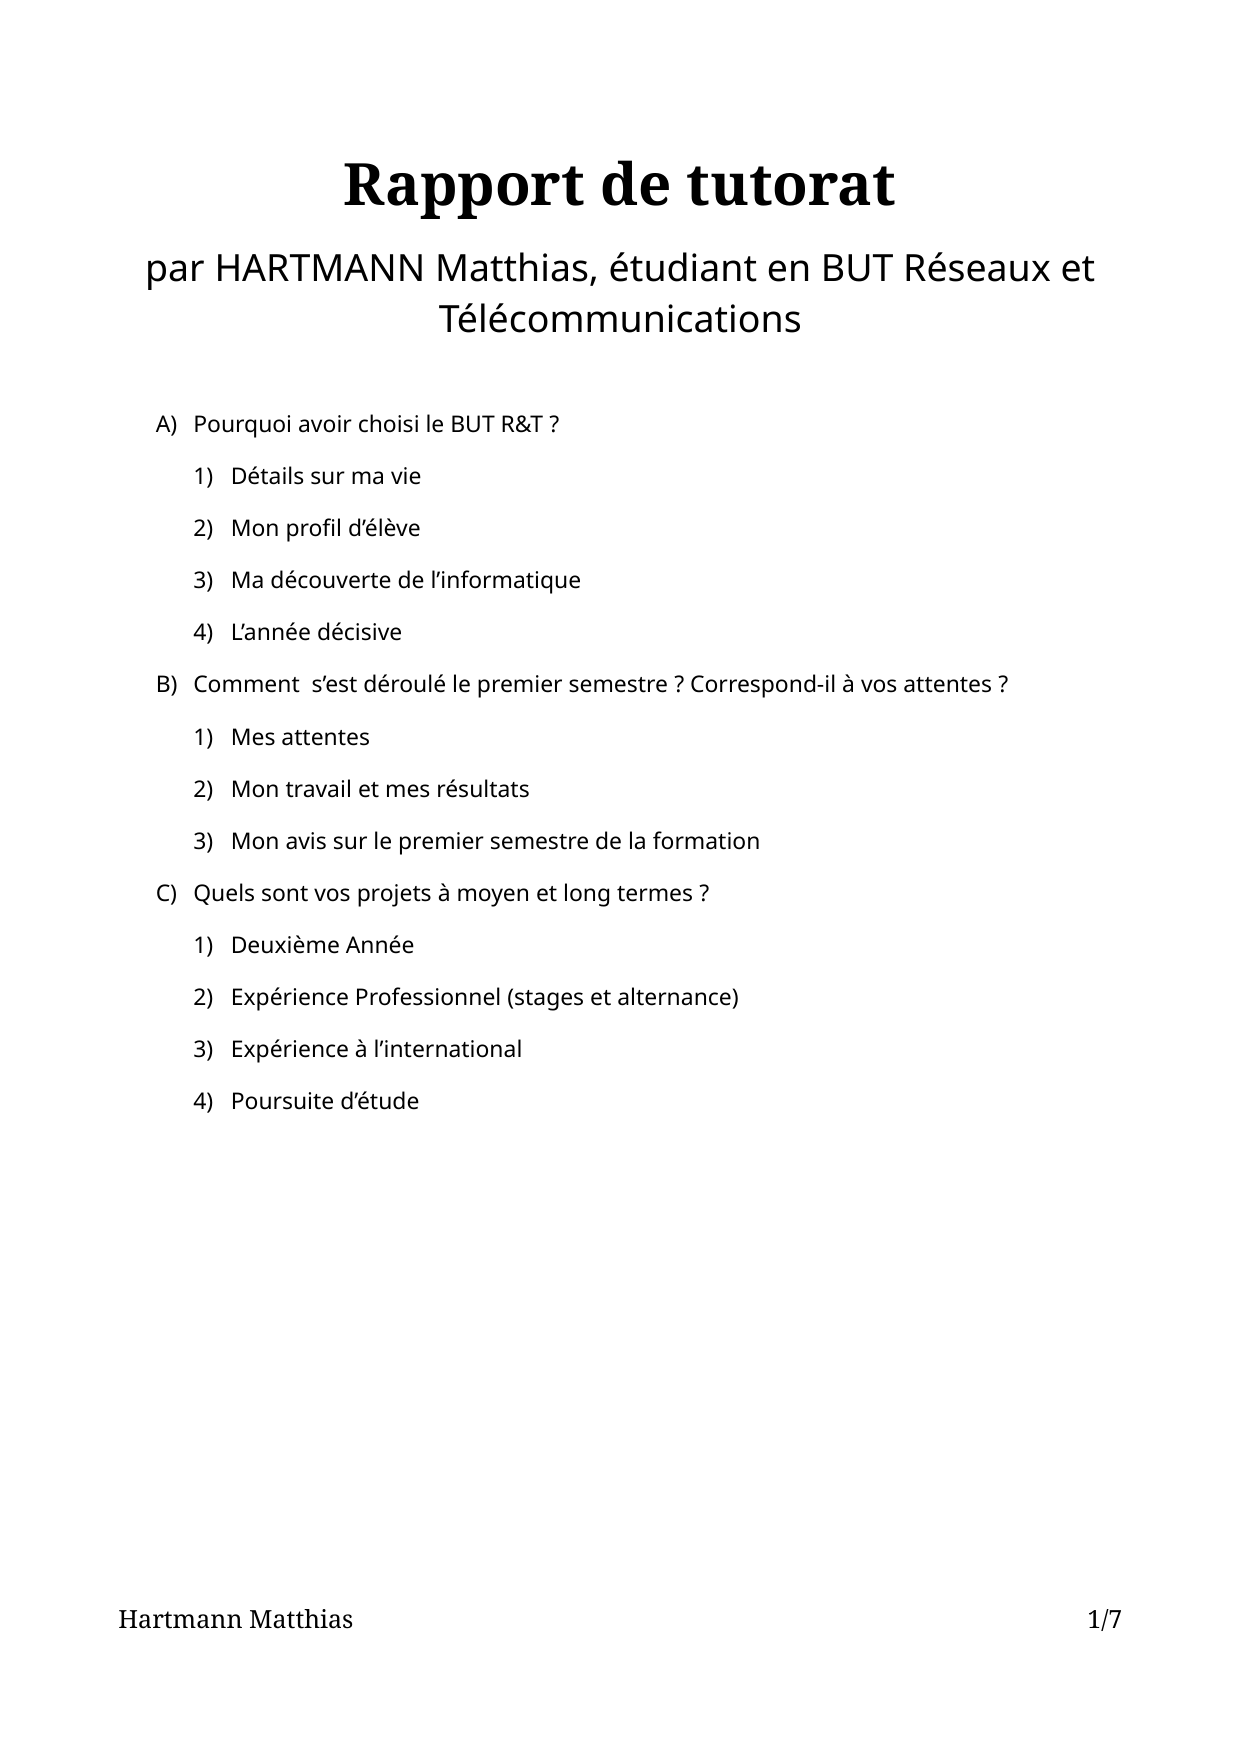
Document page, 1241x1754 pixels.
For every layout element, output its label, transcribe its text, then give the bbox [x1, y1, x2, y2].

list Ma découverte de l’informatique [193, 564, 1122, 596]
list Comment s’est déroulé le premier semestre ? Correspond-il à vos attentes ? [156, 668, 1122, 700]
list Poursuite d’étude [193, 1085, 1122, 1116]
list Mon travail et mes résultats [193, 773, 1122, 804]
list Expérience Professionnel (stages et alternance) [193, 981, 1122, 1012]
list Mes attentes [193, 721, 1122, 752]
list Mon profil d’élève [193, 512, 1122, 543]
list L’année décisive [193, 616, 1122, 648]
list Deuxième Année [193, 929, 1122, 960]
title Rapport de tutorat [118, 143, 1122, 223]
list Expérience à l’international [193, 1033, 1122, 1064]
list Pourquoi avoir choisi le BUT R&T ? [156, 408, 1122, 439]
list Mon avis sur le premier semestre de la formation [193, 825, 1122, 856]
list Détails sur ma vie [193, 460, 1122, 491]
subtitle par HARTMANN Matthias, étudiant en BUT Réseaux et Télécommunications [118, 241, 1122, 343]
list Quels sont vos projets à moyen et long termes ? [156, 877, 1122, 908]
